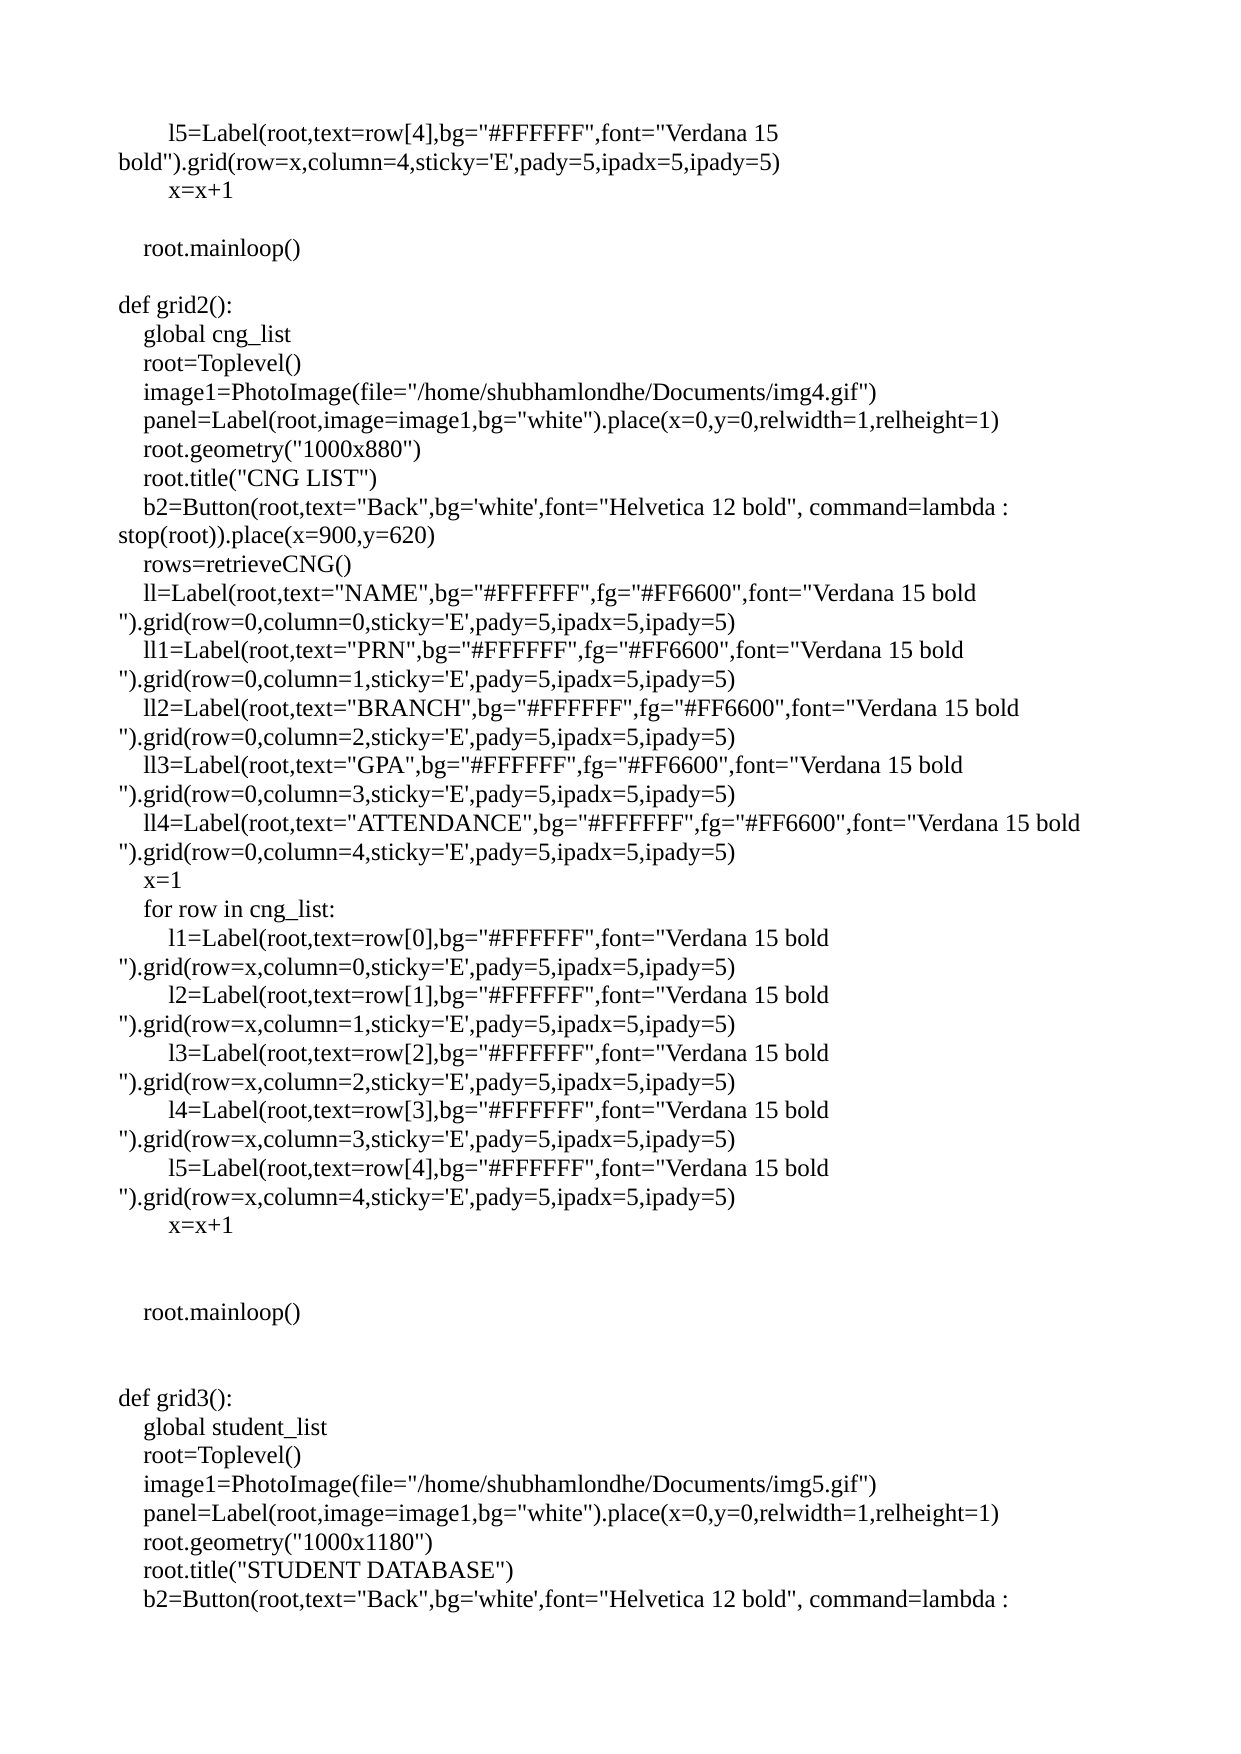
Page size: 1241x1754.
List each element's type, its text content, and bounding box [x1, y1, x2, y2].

text rows=retrieveCNG() [118, 549, 1122, 578]
text root.title("STUDENT DATABASE") [118, 1556, 1122, 1584]
text l4=Label(root,text=row[3],bg="#FFFFFF",font="Verdana 15 bold ").grid(row=x,column=3,sticky='E',pady=5,ipadx=5,ipady=5) [118, 1096, 1122, 1153]
text ll1=Label(root,text="PRN",bg="#FFFFFF",fg="#FF6600",font="Verdana 15 bold ").grid(row=0,column=1,sticky='E',pady=5,ipadx=5,ipady=5) [118, 636, 1122, 693]
text global student_list [118, 1412, 1122, 1441]
text root.mainloop() [118, 1297, 1122, 1326]
text image1=PhotoImage(file="/home/shubhamlondhe/Documents/img5.gif") [118, 1469, 1122, 1498]
text l2=Label(root,text=row[1],bg="#FFFFFF",font="Verdana 15 bold ").grid(row=x,column=1,sticky='E',pady=5,ipadx=5,ipady=5) [118, 981, 1122, 1038]
text root.geometry("1000x880") [118, 434, 1122, 463]
text b2=Button(root,text="Back",bg='white',font="Helvetica 12 bold", command=lambda : stop(root)).place(x=900,y=620) [118, 492, 1122, 549]
text global cng_list [118, 319, 1122, 348]
text root.geometry("1000x1180") [118, 1527, 1122, 1556]
text ll4=Label(root,text="ATTENDANCE",bg="#FFFFFF",fg="#FF6600",font="Verdana 15 bold ").grid(row=0,column=4,sticky='E',pady=5,ipadx=5,ipady=5) [118, 808, 1122, 866]
text def grid3(): [118, 1383, 1122, 1412]
text ll=Label(root,text="NAME",bg="#FFFFFF",fg="#FF6600",font="Verdana 15 bold ").grid(row=0,column=0,sticky='E',pady=5,ipadx=5,ipady=5) [118, 578, 1122, 636]
text root.title("CNG LIST") [118, 463, 1122, 492]
text l5=Label(root,text=row[4],bg="#FFFFFF",font="Verdana 15 bold").grid(row=x,column=4,sticky='E',pady=5,ipadx=5,ipady=5) [118, 118, 1122, 176]
text l1=Label(root,text=row[0],bg="#FFFFFF",font="Verdana 15 bold ").grid(row=x,column=0,sticky='E',pady=5,ipadx=5,ipady=5) [118, 923, 1122, 981]
text panel=Label(root,image=image1,bg="white").place(x=0,y=0,relwidth=1,relheight=1) [118, 406, 1122, 434]
text root=Toplevel() [118, 1441, 1122, 1469]
text ll2=Label(root,text="BRANCH",bg="#FFFFFF",fg="#FF6600",font="Verdana 15 bold ").grid(row=0,column=2,sticky='E',pady=5,ipadx=5,ipady=5) [118, 693, 1122, 751]
text root=Toplevel() [118, 348, 1122, 377]
text image1=PhotoImage(file="/home/shubhamlondhe/Documents/img4.gif") [118, 377, 1122, 406]
text l3=Label(root,text=row[2],bg="#FFFFFF",font="Verdana 15 bold ").grid(row=x,column=2,sticky='E',pady=5,ipadx=5,ipady=5) [118, 1038, 1122, 1096]
text x=1 [118, 866, 1122, 894]
text b2=Button(root,text="Back",bg='white',font="Helvetica 12 bold", command=lambda : [118, 1584, 1122, 1613]
text l5=Label(root,text=row[4],bg="#FFFFFF",font="Verdana 15 bold ").grid(row=x,column=4,sticky='E',pady=5,ipadx=5,ipady=5) [118, 1153, 1122, 1211]
text def grid2(): [118, 291, 1122, 319]
text for row in cng_list: [118, 894, 1122, 923]
text ll3=Label(root,text="GPA",bg="#FFFFFF",fg="#FF6600",font="Verdana 15 bold ").grid(row=0,column=3,sticky='E',pady=5,ipadx=5,ipady=5) [118, 751, 1122, 808]
text root.mainloop() [118, 233, 1122, 262]
text x=x+1 [118, 176, 1122, 204]
text panel=Label(root,image=image1,bg="white").place(x=0,y=0,relwidth=1,relheight=1) [118, 1498, 1122, 1527]
text x=x+1 [118, 1211, 1122, 1239]
